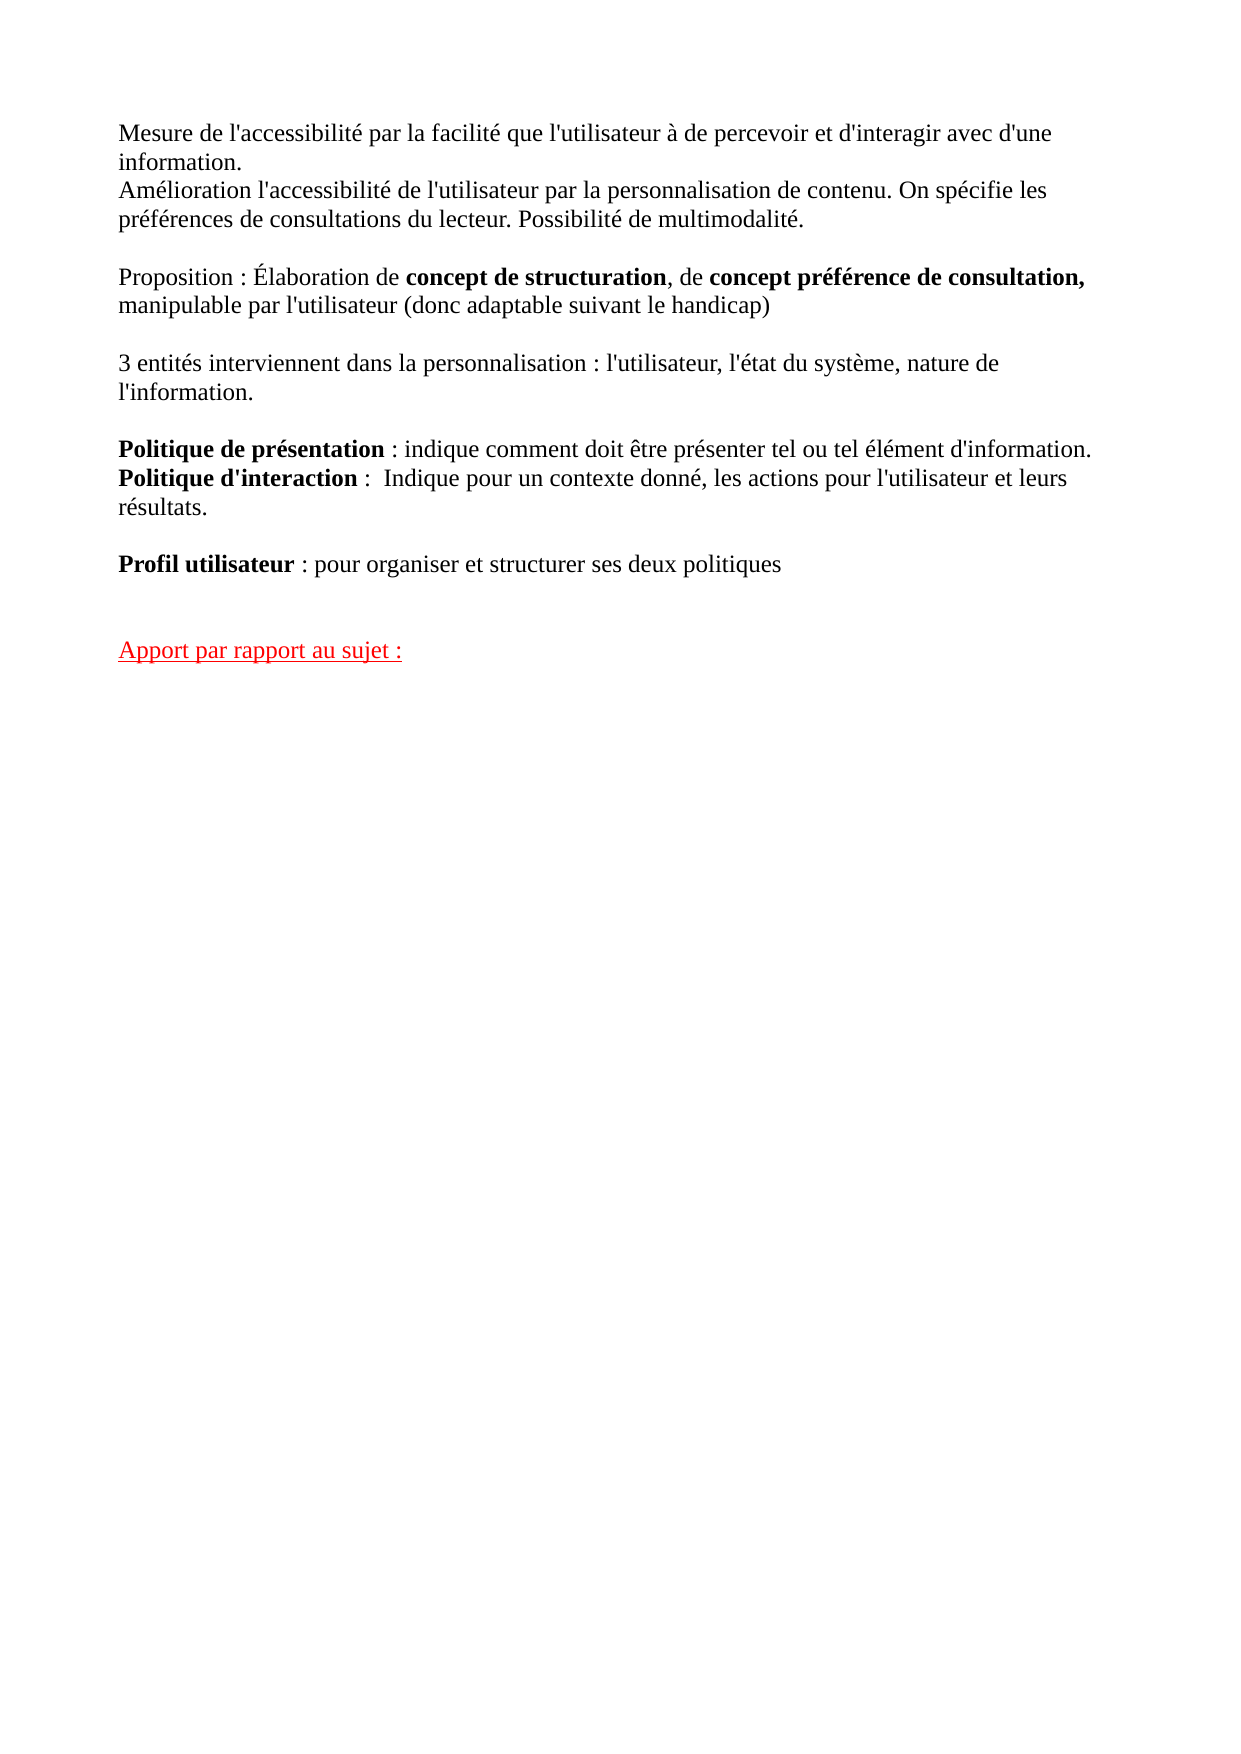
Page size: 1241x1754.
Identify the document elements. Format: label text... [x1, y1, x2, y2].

text Apport par rapport au sujet : [118, 636, 1122, 664]
text Politique d'interaction : Indique pour un contexte donné, les actions pour l'utilisateur et leurs résultats. [118, 463, 1122, 521]
text 3 entités interviennent dans la personnalisation : l'utilisateur, l'état du système, nature de l'information. [118, 348, 1122, 406]
text Mesure de l'accessibilité par la facilité que l'utilisateur à de percevoir et d'interagir avec d'une information. [118, 118, 1122, 176]
text Proposition : Élaboration de concept de structuration, de concept préférence de consultation, manipulable par l'utilisateur (donc adaptable suivant le handicap) [118, 262, 1122, 319]
text Amélioration l'accessibilité de l'utilisateur par la personnalisation de contenu. On spécifie les préférences de consultations du lecteur. Possibilité de multimodalité. [118, 176, 1122, 233]
text Politique de présentation : indique comment doit être présenter tel ou tel élément d'information. [118, 434, 1122, 463]
text Profil utilisateur : pour organiser et structurer ses deux politiques [118, 549, 1122, 578]
